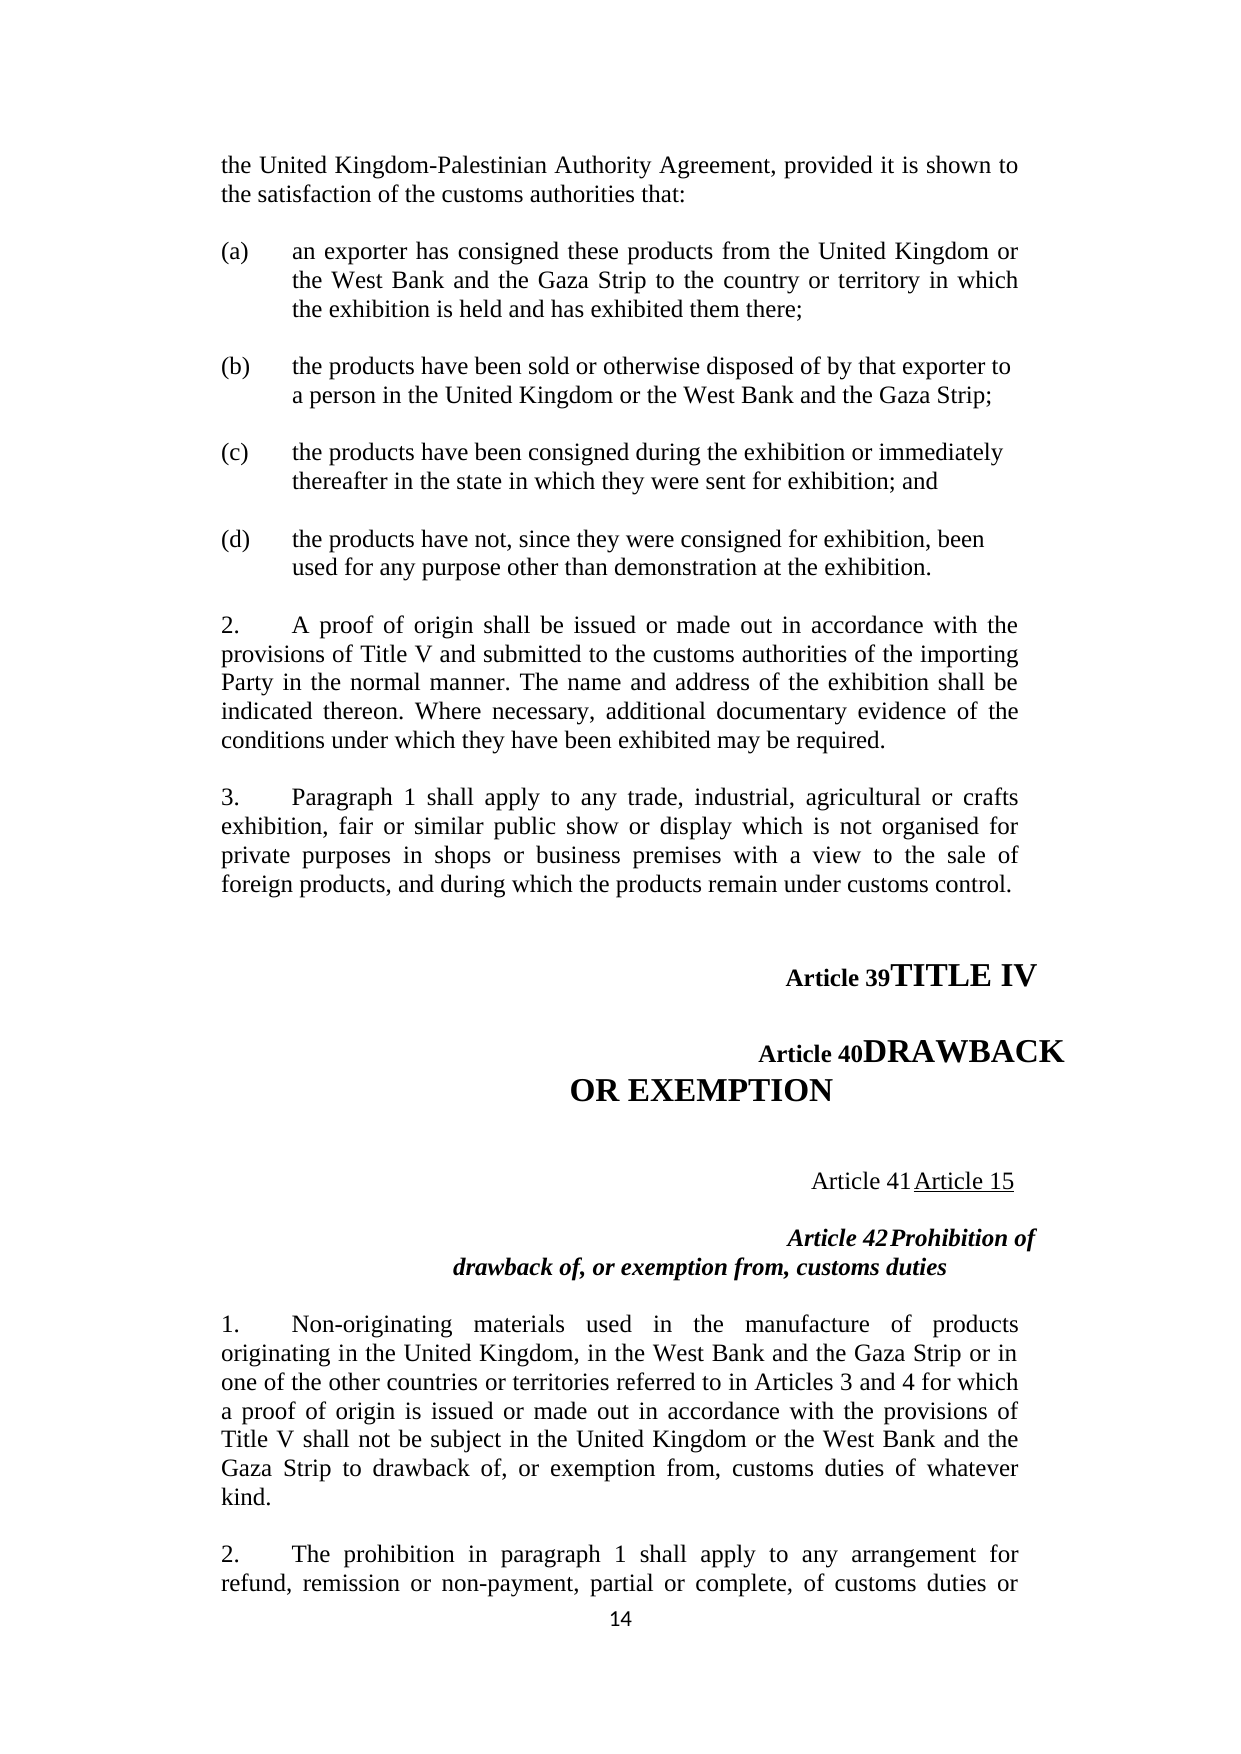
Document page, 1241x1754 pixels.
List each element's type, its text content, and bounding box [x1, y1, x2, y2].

list A proof of origin shall be issued or made out in accordance with the provisions of Title V and submitted to the customs authorities of the importing Party in the normal manner. The name and address of the exhibition shall be indicated thereon. Where necessary, additional documentary evidence of the conditions under which they have been exhibited may be required. [221, 610, 1019, 754]
list The prohibition in paragraph 1 shall apply to any arrangement for refund, remission or non-payment, partial or complete, of customs duties or [221, 1539, 1019, 1597]
list an exporter has consigned these products from the United Kingdom or the West Bank and the Gaza Strip to the country or territory in which the exhibition is held and has exhibited them there; [221, 236, 1019, 322]
subtitle TITLE IV [312, 955, 1090, 993]
list Paragraph 1 shall apply to any trade, industrial, agricultural or crafts exhibition, fair or similar public show or display which is not organised for private purposes in shops or business premises with a view to the sale of foreign products, and during which the products remain under customs control. [221, 782, 1019, 897]
list Originating products sent for exhibition in a country or territory other than those referred to in Articles 3 and 4 with which cumulation is applicable, and sold after the exhibition for importation in the United Kingdom or the West Bank and the Gaza Strip, shall benefit on importation from the provisions of the United Kingdom-Palestinian Authority Agreement, provided it is shown to the satisfaction of the customs authorities that: [221, 150, 1019, 207]
list the products have not, since they were consigned for exhibition, been used for any purpose other than demonstration at the exhibition. [221, 524, 1019, 581]
subtitle Article 15 [312, 1166, 1090, 1194]
subtitle DRAWBACK OR EXEMPTION [312, 1032, 1090, 1108]
list the products have been consigned during the exhibition or immediately thereafter in the state in which they were sent for exhibition; and [221, 437, 1019, 495]
subtitle Prohibition of drawback of, or exemption from, customs duties [312, 1223, 1090, 1281]
list the products have been sold or otherwise disposed of by that exporter to a person in the United Kingdom or the West Bank and the Gaza Strip; [221, 351, 1019, 409]
list Non-originating materials used in the manufacture of products originating in the United Kingdom, in the West Bank and the Gaza Strip or in one of the other countries or territories referred to in Articles 3 and 4 for which a proof of origin is issued or made out in accordance with the provisions of Title V shall not be subject in the United Kingdom or the West Bank and the Gaza Strip to drawback of, or exemption from, customs duties of whatever kind. [221, 1309, 1019, 1511]
